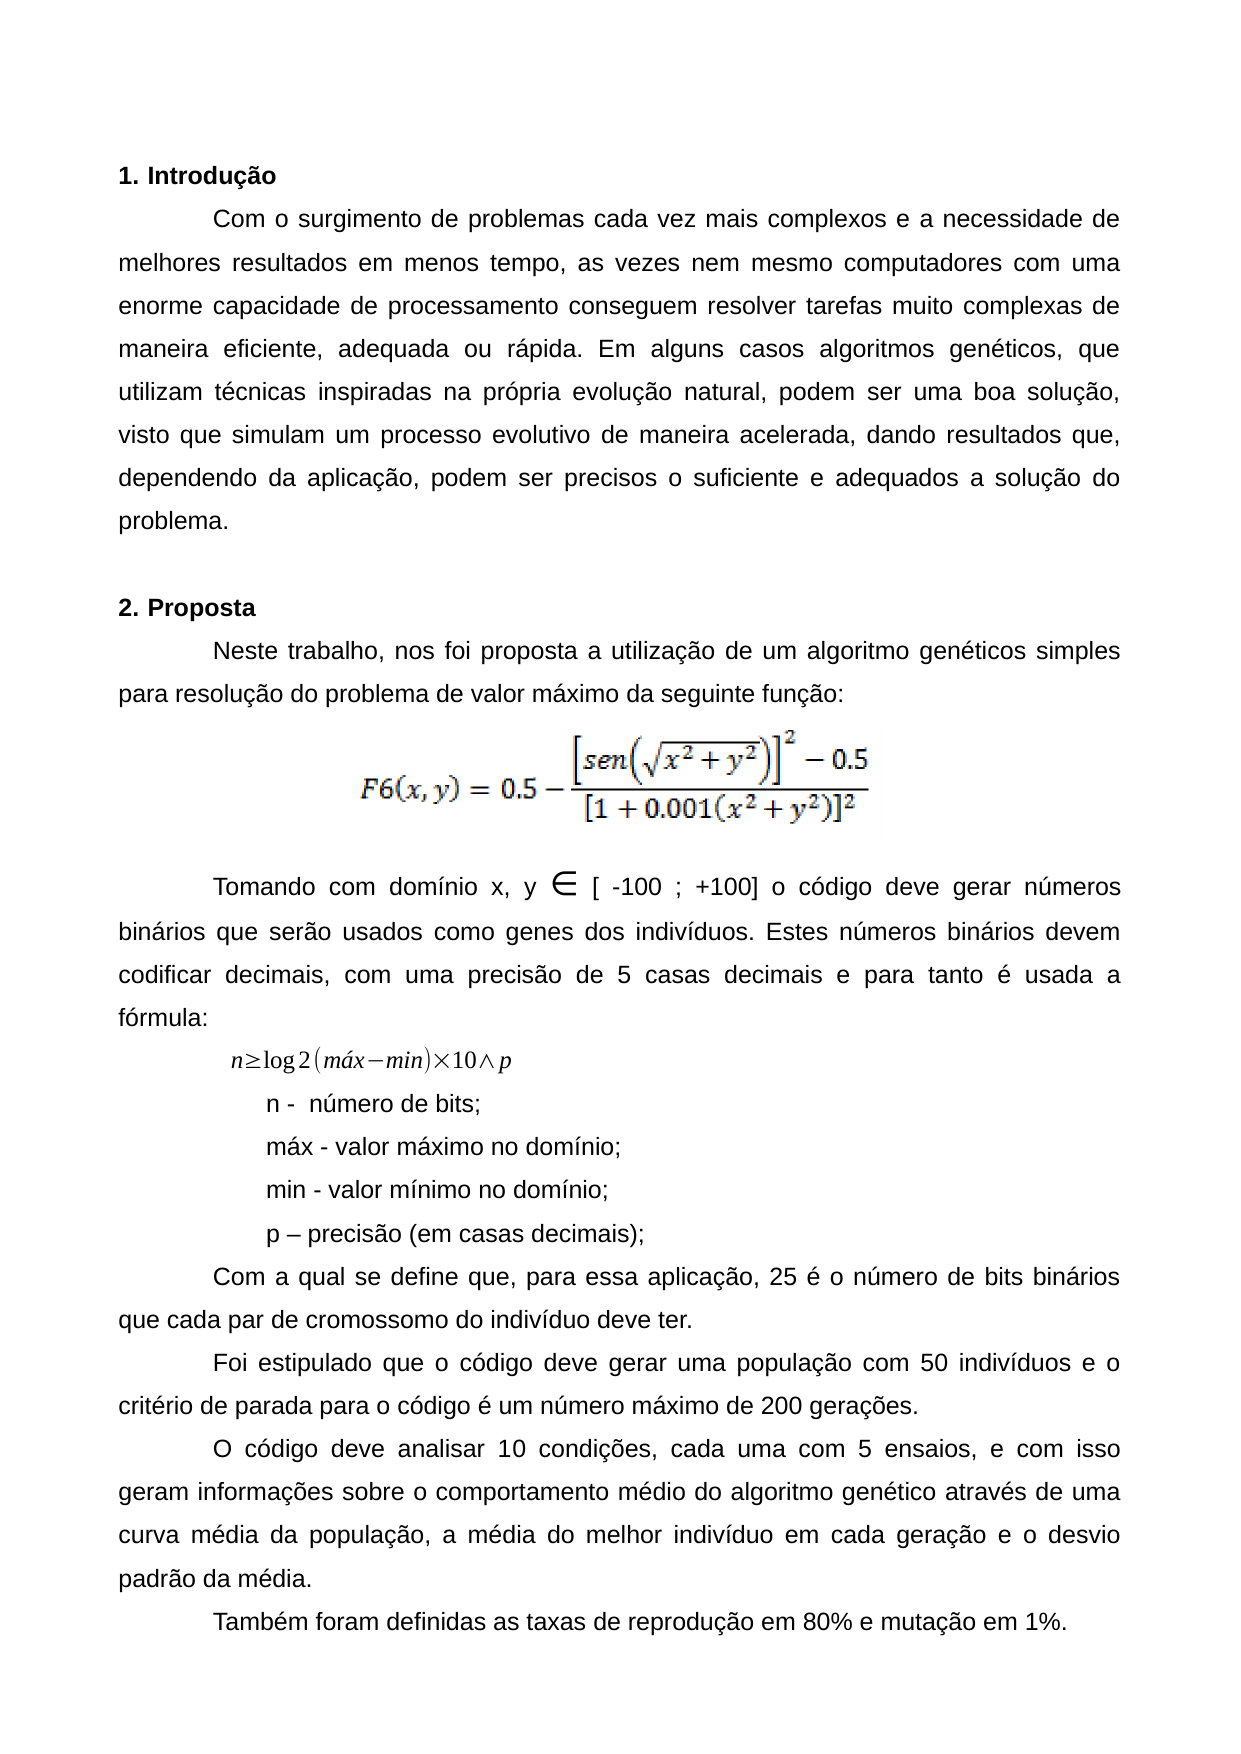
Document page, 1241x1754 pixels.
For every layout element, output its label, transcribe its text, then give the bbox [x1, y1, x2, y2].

text Foi estipulado que o código deve gerar uma população com 50 indivíduos e o critério de parada para o código é um número máximo de 200 gerações. [118, 1348, 1122, 1420]
list Proposta [118, 592, 1122, 621]
text n - número de bits; [118, 1089, 1122, 1118]
picture [354, 725, 884, 845]
text Também foram definidas as taxas de reprodução em 80% e mutação em 1%. [118, 1607, 1122, 1635]
text Com a qual se define que, para essa aplicação, 25 é o número de bits binários que cada par de cromossomo do indivíduo deve ter. [118, 1262, 1122, 1333]
text Com o surgimento de problemas cada vez mais complexos e a necessidade de melhores resultados em menos tempo, as vezes nem mesmo computadores com uma enorme capacidade de processamento conseguem resolver tarefas muito complexas de maneira eficiente, adequada ou rápida. Em alguns casos algoritmos genéticos, que utilizam técnicas inspiradas na própria evolução natural, podem ser uma boa solução, visto que simulam um processo evolutivo de maneira acelerada, dando resultados que, dependendo da aplicação, podem ser precisos o suficiente e adequados a solução do problema. [118, 204, 1122, 535]
text min - valor mínimo no domínio; [118, 1175, 1122, 1204]
text Tomando com domínio x, y ∈ [ -100 ; +100] o código deve gerar números binários que serão usados como genes dos indivíduos. Estes números binários devem codificar decimais, com uma precisão de 5 casas decimais e para tanto é usada a fórmula: [118, 722, 1122, 1032]
text máx - valor máximo no domínio; [118, 1132, 1122, 1161]
text p – precisão (em casas decimais); [118, 1218, 1122, 1247]
text O código deve analisar 10 condições, cada uma com 5 ensaios, e com isso geram informações sobre o comportamento médio do algoritmo genético através de uma curva média da população, a média do melhor indivíduo em cada geração e o desvio padrão da média. [118, 1434, 1122, 1592]
text Neste trabalho, nos foi proposta a utilização de um algoritmo genéticos simples para resolução do problema de valor máximo da seguinte função: [118, 636, 1122, 707]
list Introdução [118, 161, 1122, 190]
